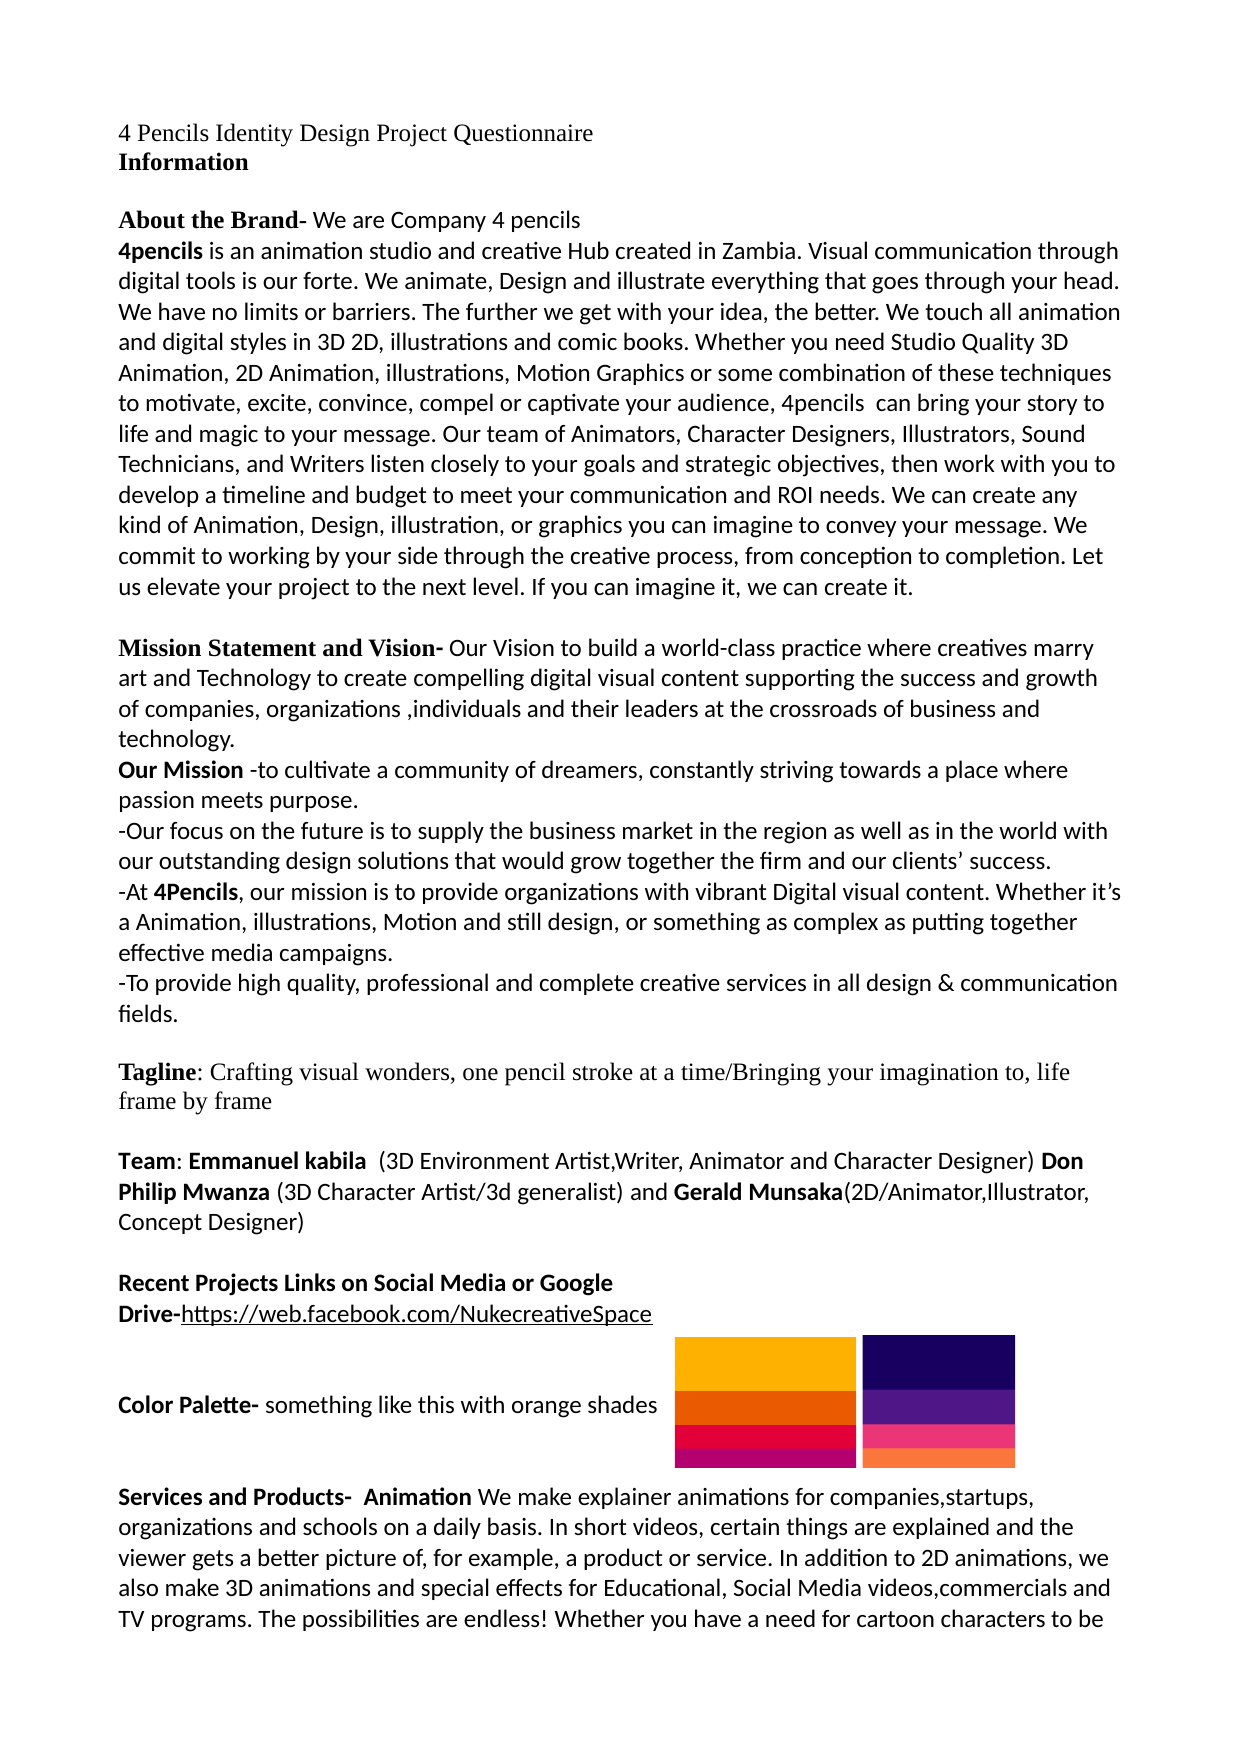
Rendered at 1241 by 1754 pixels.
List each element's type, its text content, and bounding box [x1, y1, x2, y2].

list Tagline: Crafting visual wonders, one pencil stroke at a time/Bringing your imagination to, life frame by frame [118, 1057, 1122, 1115]
text 4 Pencils Identity Design Project Questionnaire [118, 118, 1122, 147]
picture [674, 1337, 857, 1468]
list -At 4Pencils, our mission is to provide organizations with vibrant Digital visual content. Whether it’s a Animation, illustrations, Motion and still design, or something as complex as putting together effective media campaigns. [118, 876, 1122, 967]
list Mission Statement and Vision- Our Vision to build a world-class practice where creatives marry art and Technology to create compelling digital visual content supporting the success and growth of companies, organizations ,individuals and their leaders at the crossroads of business and technology. [118, 632, 1122, 754]
list Recent Projects Links on Social Media or Google Drive-https://web.facebook.com/NukecreativeSpace [118, 1267, 1122, 1328]
list Services and Products- Animation We make explainer animations for companies,startups, organizations and schools on a daily basis. In short videos, certain things are explained and the viewer gets a better picture of, for example, a product or service. In addition to 2D animations, we also make 3D animations and special effects for Educational, Social Media videos,commercials and TV programs. The possibilities are endless! Whether you have a need for cartoon characters to be [118, 1481, 1122, 1633]
list Color Palette- something like this with orange shades [118, 1389, 674, 1420]
list -To provide high quality, professional and complete creative services in all design & communication fields. [118, 967, 1122, 1028]
list Team: Emmanuel kabila (3D Environment Artist,Writer, Animator and Character Designer) Don Philip Mwanza (3D Character Artist/3d generalist) and Gerald Munsaka(2D/Animator,Illustrator, Concept Designer) [118, 1145, 1122, 1237]
list Our Mission -to cultivate a community of dreamers, constantly striving towards a place where passion meets purpose. [118, 754, 1122, 815]
picture [862, 1335, 1016, 1468]
list [1016, 1389, 1122, 1420]
text Information [118, 147, 1122, 176]
list -Our focus on the future is to supply the business market in the region as well as in the world with our outstanding design solutions that would grow together the firm and our clients’ success. [118, 815, 1122, 876]
text 4pencils is an animation studio and creative Hub created in Zambia. Visual communication through digital tools is our forte. We animate, Design and illustrate everything that goes through your head. We have no limits or barriers. The further we get with your idea, the better. We touch all animation and digital styles in 3D 2D, illustrations and comic books. Whether you need Studio Quality 3D Animation, 2D Animation, illustrations, Motion Graphics or some combination of these techniques to motivate, excite, convince, compel or captivate your audience, 4pencils can bring your story to life and magic to your message. Our team of Animators, Character Designers, Illustrators, Sound Technicians, and Writers listen closely to your goals and strategic objectives, then work with you to develop a timeline and budget to meet your communication and ROI needs. We can create any kind of Animation, Design, illustration, or graphics you can imagine to convey your message. We commit to working by your side through the creative process, from conception to completion. Let us elevate your project to the next level. If you can imagine it, we can create it. [118, 235, 1122, 601]
text About the Brand- We are Company 4 pencils [118, 204, 1122, 235]
